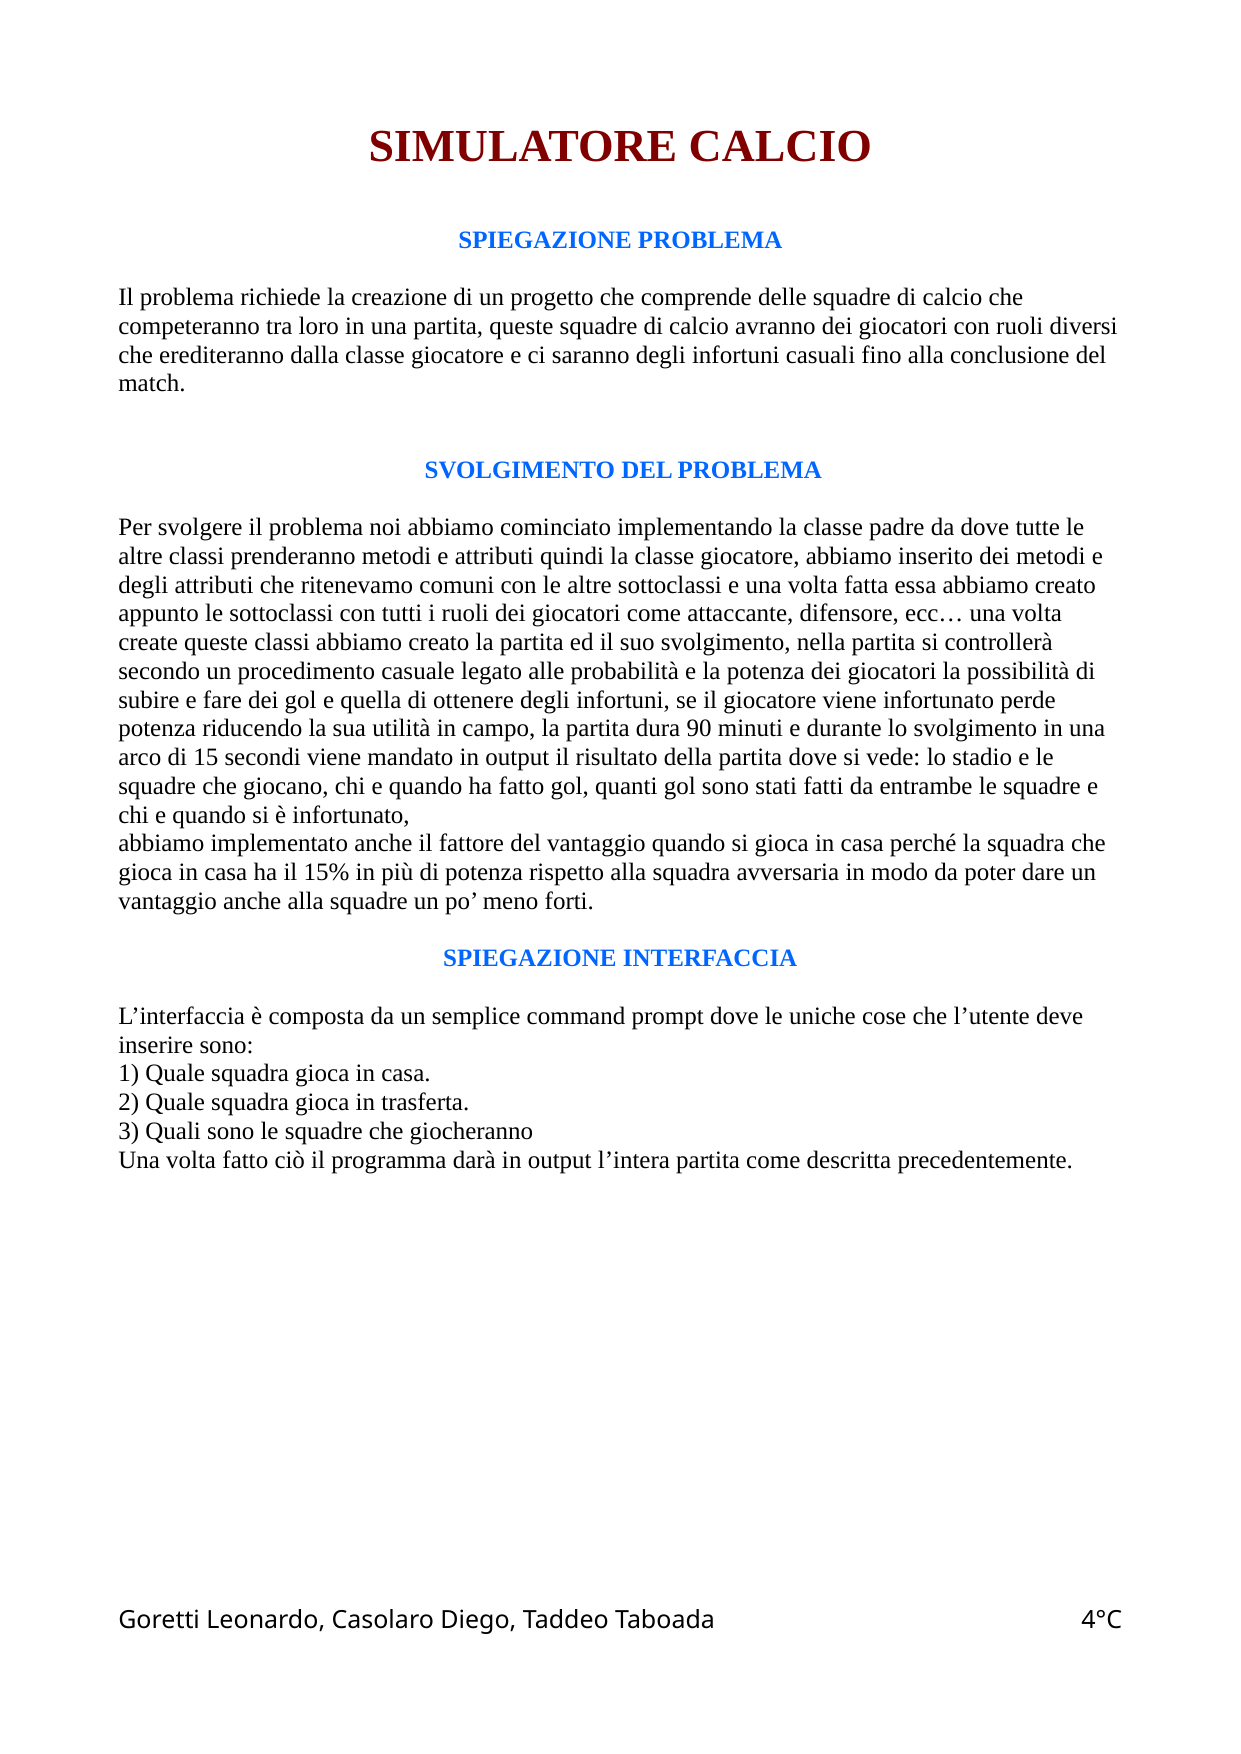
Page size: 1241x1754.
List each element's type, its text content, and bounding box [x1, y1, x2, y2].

text L’interfaccia è composta da un semplice command prompt dove le uniche cose che l’utente deve inserire sono: [118, 1001, 1122, 1058]
text SPIEGAZIONE PROBLEMA [118, 225, 1122, 253]
text Il problema richiede la creazione di un progetto che comprende delle squadre di calcio che competeranno tra loro in una partita, queste squadre di calcio avranno dei giocatori con ruoli diversi che erediteranno dalla classe giocatore e ci saranno degli infortuni casuali fino alla conclusione del match. [118, 282, 1122, 397]
text SVOLGIMENTO DEL PROBLEMA [118, 455, 1122, 483]
text abbiamo implementato anche il fattore del vantaggio quando si gioca in casa perché la squadra che gioca in casa ha il 15% in più di potenza rispetto alla squadra avversaria in modo da poter dare un vantaggio anche alla squadre un po’ meno forti. [118, 828, 1122, 915]
text SPIEGAZIONE INTERFACCIA [118, 943, 1122, 972]
text Per svolgere il problema noi abbiamo cominciato implementando la classe padre da dove tutte le altre classi prenderanno metodi e attributi quindi la classe giocatore, abbiamo inserito dei metodi e degli attributi che ritenevamo comuni con le altre sottoclassi e una volta fatta essa abbiamo creato appunto le sottoclassi con tutti i ruoli dei giocatori come attaccante, difensore, ecc… una volta create queste classi abbiamo creato la partita ed il suo svolgimento, nella partita si controllerà secondo un procedimento casuale legato alle probabilità e la potenza dei giocatori la possibilità di subire e fare dei gol e quella di ottenere degli infortuni, se il giocatore viene infortunato perde potenza riducendo la sua utilità in campo, la partita dura 90 minuti e durante lo svolgimento in una arco di 15 secondi viene mandato in output il risultato della partita dove si vede: lo stadio e le squadre che giocano, chi e quando ha fatto gol, quanti gol sono stati fatti da entrambe le squadre e chi e quando si è infortunato, [118, 512, 1122, 828]
text 1) Quale squadra gioca in casa. [118, 1058, 1122, 1087]
text Una volta fatto ciò il programma darà in output l’intera partita come descritta precedentemente. [118, 1145, 1122, 1173]
text SIMULATORE CALCIO [118, 118, 1122, 171]
text 3) Quali sono le squadre che giocheranno [118, 1116, 1122, 1145]
text 2) Quale squadra gioca in trasferta. [118, 1087, 1122, 1116]
